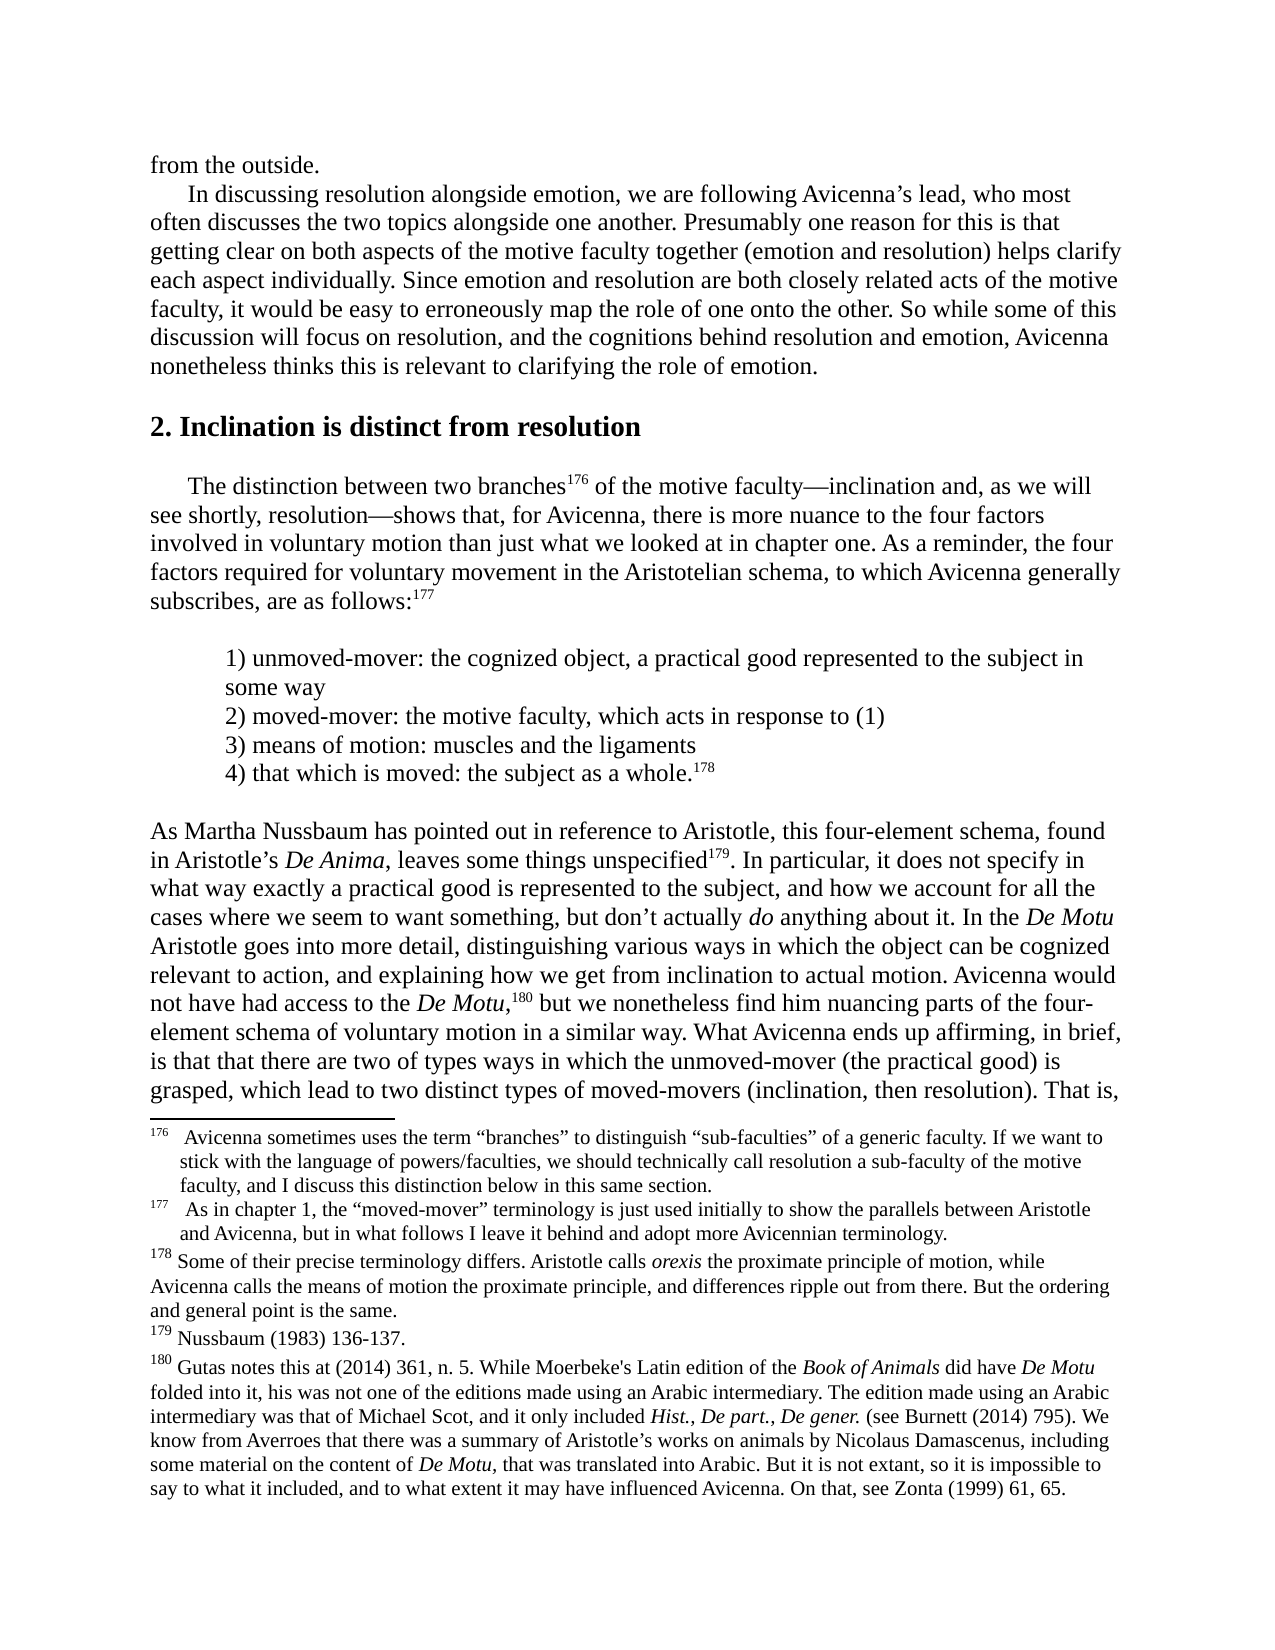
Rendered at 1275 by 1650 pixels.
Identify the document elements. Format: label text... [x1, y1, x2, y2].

text 2) moved-mover: the motive faculty, which acts in response to (1) [225, 701, 1125, 730]
text Avicenna sometimes uses the term “branches” to distinguish “sub-faculties” of a generic faculty. If we want to stick with the language of powers/faculties, we should technically call resolution a sub-faculty of the motive faculty, and I discuss this distinction below in this same section. [150, 1125, 1125, 1197]
text from the outside. [150, 150, 1125, 179]
text Gutas notes this at (2014) 361, n. 5. While Moerbeke's Latin edition of the Book of Animals did have De Motu folded into it, his was not one of the editions made using an Arabic intermediary. The edition made using an Arabic intermediary was that of Michael Scot, and it only included Hist., De part., De gener. (see Burnett (2014) 795). We know from Averroes that there was a summary of Aristotle’s works on animals by Nicolaus Damascenus, including some material on the content of De Motu, that was translated into Arabic. But it is not extant, so it is impossible to say to what it included, and to what extent it may have influenced Avicenna. On that, see Zonta (1999) 61, 65. [150, 1351, 1125, 1500]
text 1) unmoved-mover: the cognized object, a practical good represented to the subject in some way [225, 643, 1125, 701]
text As Martha Nussbaum has pointed out in reference to Aristotle, this four-element schema, found in Aristotle’s De Anima, leaves some things unspecified. In particular, it does not specify in what way exactly a practical good is represented to the subject, and how we account for all the cases where we seem to want something, but don’t actually do anything about it. In the De Motu Aristotle goes into more detail, distinguishing various ways in which the object can be cognized relevant to action, and explaining how we get from inclination to actual motion. Avicenna would not have had access to the De Motu, but we nonetheless find him nuancing parts of the four-element schema of voluntary motion in a similar way. What Avicenna ends up affirming, in brief, is that that there are two of types ways in which the unmoved-mover (the practical good) is grasped, which lead to two distinct types of moved-movers (inclination, then resolution). That is, [150, 816, 1125, 1103]
text As in chapter 1, the “moved-mover” terminology is just used initially to show the parallels between Aristotle and Avicenna, but in what follows I leave it behind and adopt more Avicennian terminology. [150, 1197, 1125, 1245]
text In discussing resolution alongside emotion, we are following Avicenna’s lead, who most often discusses the two topics alongside one another. Presumably one reason for this is that getting clear on both aspects of the motive faculty together (emotion and resolution) helps clarify each aspect individually. Since emotion and resolution are both closely related acts of the motive faculty, it would be easy to erroneously map the role of one onto the other. So while some of this discussion will focus on resolution, and the cognitions behind resolution and emotion, Avicenna nonetheless thinks this is relevant to clarifying the role of emotion. [150, 179, 1125, 380]
text 3) means of motion: muscles and the ligaments [225, 730, 1125, 758]
text 4) that which is moved: the subject as a whole. [225, 758, 1125, 787]
text Nussbaum (1983) 136-137. [150, 1322, 1125, 1351]
subtitle 2. Inclination is distinct from resolution [150, 409, 1125, 442]
text The distinction between two branches of the motive faculty—inclination and, as we will see shortly, resolution—shows that, for Avicenna, there is more nuance to the four factors involved in voluntary motion than just what we looked at in chapter one. As a reminder, the four factors required for voluntary movement in the Aristotelian schema, to which Avicenna generally subscribes, are as follows: [150, 471, 1125, 615]
text Some of their precise terminology differs. Aristotle calls orexis the proximate principle of motion, while Avicenna calls the means of motion the proximate principle, and differences ripple out from there. But the ordering and general point is the same. [150, 1245, 1125, 1322]
